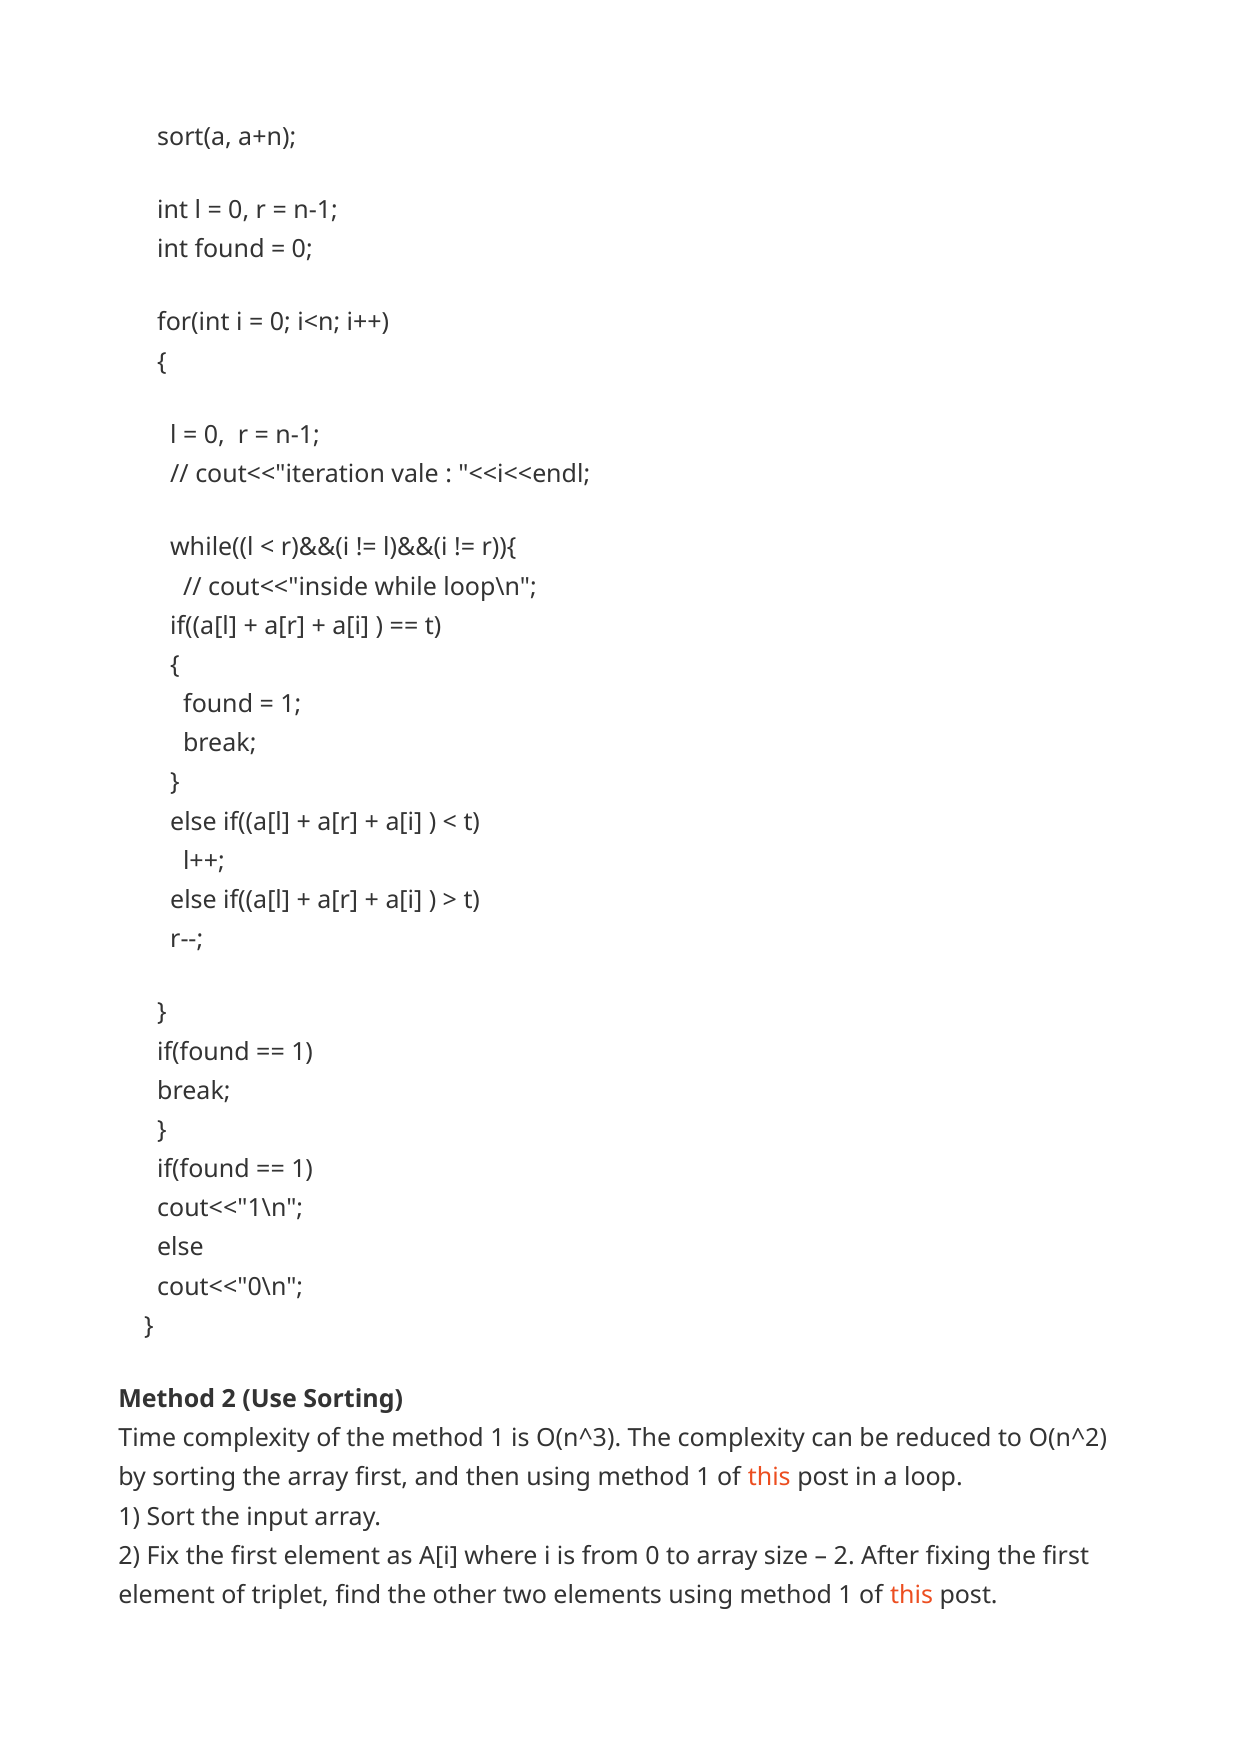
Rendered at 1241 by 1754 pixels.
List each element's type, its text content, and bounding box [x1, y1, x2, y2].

text int l = 0, r = n-1; [118, 191, 1122, 226]
text cout<<"0\n"; [118, 1268, 1122, 1302]
text l++; [118, 842, 1122, 876]
text // cout<<"inside while loop\n"; [118, 568, 1122, 602]
text else [118, 1229, 1122, 1263]
text } [118, 1111, 1122, 1146]
text { [118, 646, 1122, 681]
text if((a[l] + a[r] + a[i] ) == t) [118, 607, 1122, 641]
text } [118, 764, 1122, 798]
text if(found == 1) [118, 1033, 1122, 1067]
text int found = 0; [118, 231, 1122, 265]
text l = 0, r = n-1; [118, 416, 1122, 451]
text found = 1; [118, 686, 1122, 720]
text Method 2 (Use Sorting) Time complexity of the method 1 is O(n^3). The complexity can be reduced to O(n^2) by sorting the array first, and then using method 1 of this post in a loop. 1) Sort the input array. 2) Fix the first element as A[i] where i is from 0 to array size – 2. After fixing the first element of triplet, find the other two elements using method 1 of this post. [118, 1381, 1122, 1611]
text sort(a, a+n); [118, 118, 1122, 152]
text else if((a[l] + a[r] + a[i] ) < t) [118, 803, 1122, 837]
text } [118, 1307, 1122, 1341]
text // cout<<"iteration vale : "<<i<<endl; [118, 456, 1122, 490]
text while((l < r)&&(i != l)&&(i != r)){ [118, 529, 1122, 563]
text for(int i = 0; i<n; i++) [118, 304, 1122, 338]
text break; [118, 725, 1122, 759]
text else if((a[l] + a[r] + a[i] ) > t) [118, 881, 1122, 916]
text r--; [118, 921, 1122, 955]
text { [118, 343, 1122, 377]
text } [118, 994, 1122, 1028]
text cout<<"1\n"; [118, 1190, 1122, 1224]
text if(found == 1) [118, 1151, 1122, 1185]
text break; [118, 1072, 1122, 1106]
